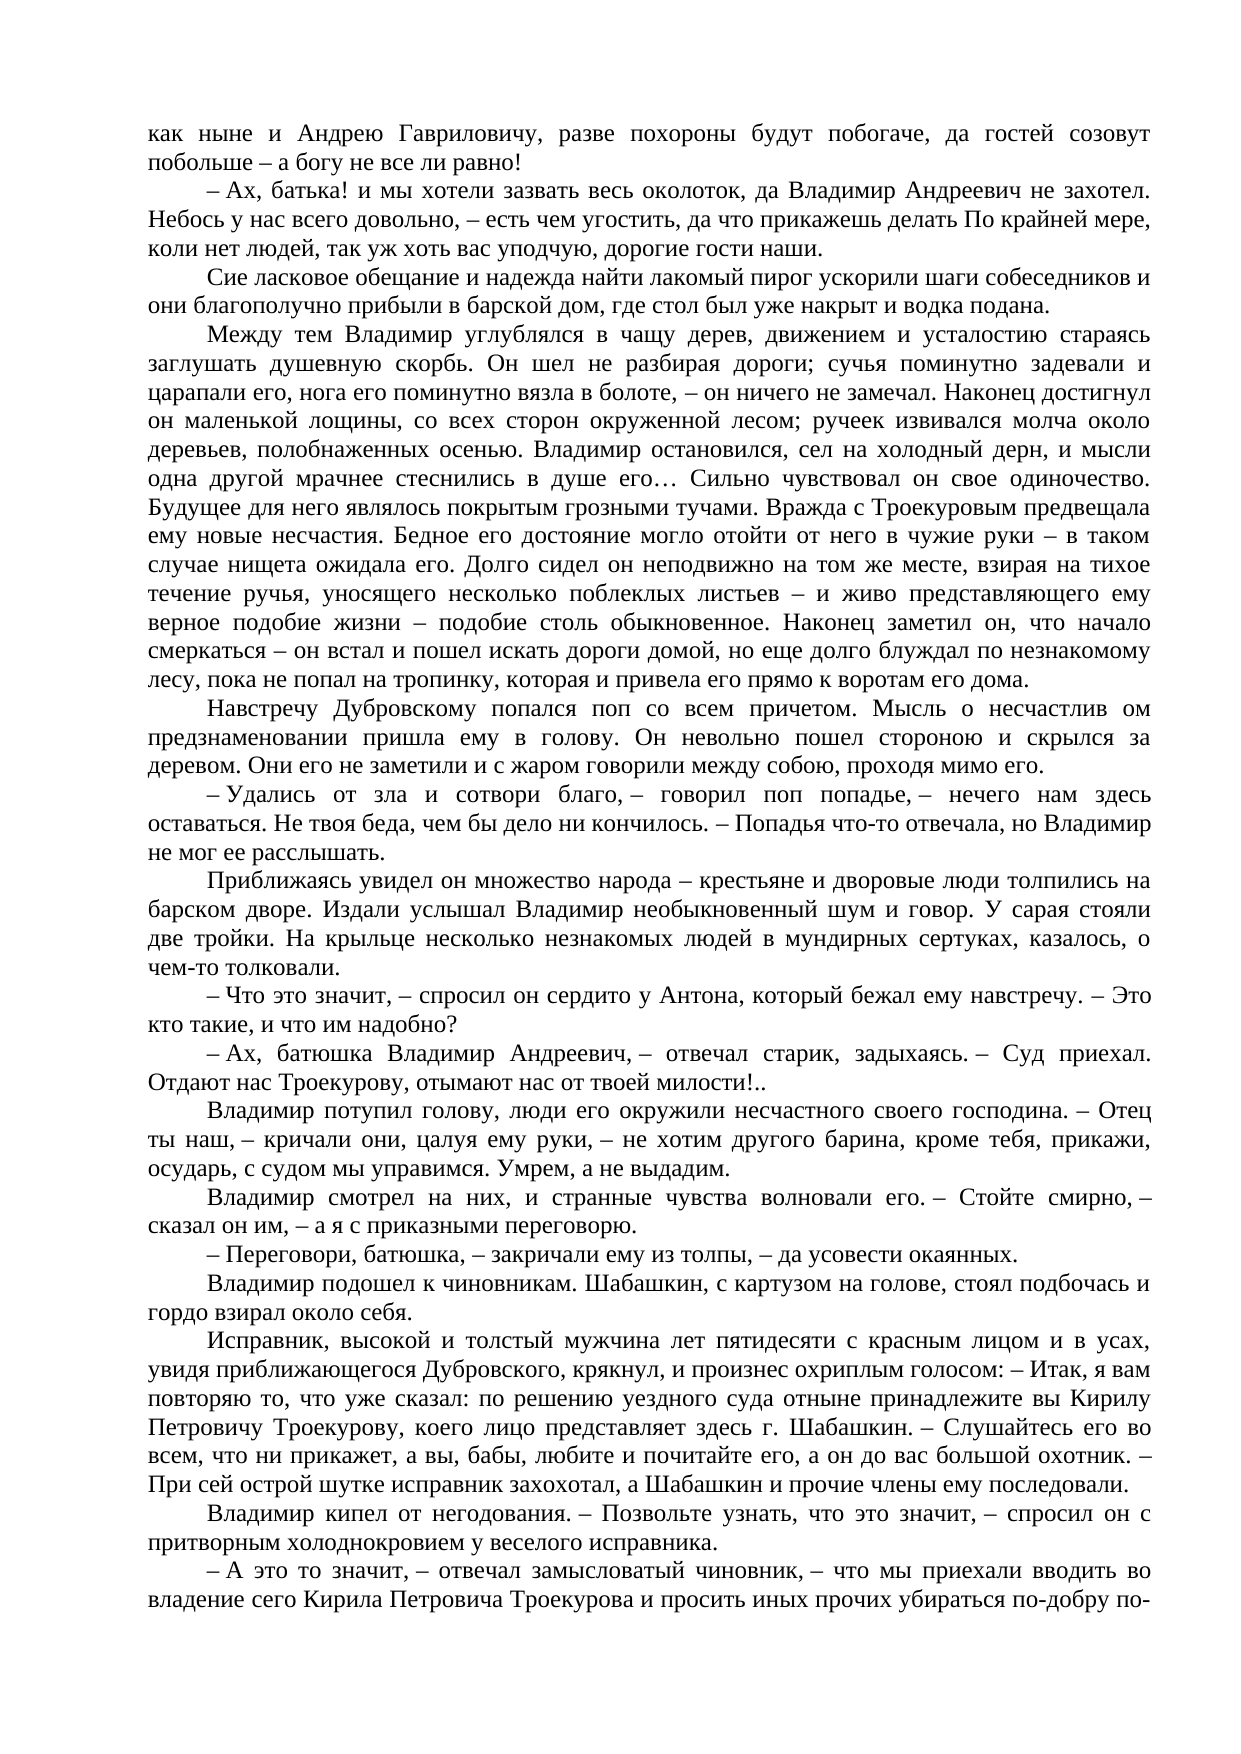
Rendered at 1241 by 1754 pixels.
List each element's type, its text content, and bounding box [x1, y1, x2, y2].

text Владимир кипел от негодования. – Позвольте узнать, что это значит, – спросил он с притворным холоднокровием у веселого исправника. [148, 1498, 1152, 1556]
text – Переговори, батюшка, – закричали ему из толпы, – да усовести окаянных. [148, 1239, 1152, 1268]
text Владимир потупил голову, люди его окружили несчастного своего господина. – Отец ты наш, – кричали они, цалуя ему руки, – не хотим другого барина, кроме тебя, прикажи, осударь, с судом мы управимся. Умрем, а не выдадим. [148, 1096, 1152, 1182]
text Владимир смотрел на них, и странные чувства волновали его. – Стойте смирно, – сказал он им, – а я с приказными переговорю. [148, 1182, 1152, 1239]
text Навстречу Дубровскому попался поп со всем причетом. Мысль о несчастлив ом предзнаменовании пришла ему в голову. Он невольно пошел стороною и скрылся за деревом. Они его не заметили и с жаром говорили между собою, проходя мимо его. [148, 693, 1152, 779]
text Сие ласковое обещание и надежда найти лакомый пирог ускорили шаги собеседников и они благополучно прибыли в барской дом, где стол был уже накрыт и водка подана. [148, 262, 1152, 319]
text Владимир подошел к чиновникам. Шабашкин, с картузом на голове, стоял подбочась и гордо взирал около себя. [148, 1268, 1152, 1326]
text – Что это значит, – спросил он сердито у Антона, который бежал ему навстречу. – Это кто такие, и что им надобно? [148, 981, 1152, 1038]
text Исправник, высокой и толстый мужчина лет пятидесяти с красным лицом и в усах, увидя приближающегося Дубровского, крякнул, и произнес охриплым голосом: – Итак, я вам повторяю то, что уже сказал: по решению уездного суда отныне принадлежите вы Кирилу Петровичу Троекурову, коего лицо представляет здесь г. Шабашкин. – Слушайтесь его во всем, что ни прикажет, а вы, бабы, любите и почитайте его, а он до вас большой охотник. – При сей острой шутке исправник захохотал, а Шабашкин и прочие члены ему последовали. [148, 1326, 1152, 1498]
text Между тем Владимир углублялся в чащу дерев, движением и усталостию стараясь заглушать душевную скорбь. Он шел не разбирая дороги; сучья поминутно задевали и царапали его, нога его поминутно вязла в болоте, – он ничего не замечал. Наконец достигнул он маленькой лощины, со всех сторон окруженной лесом; ручеек извивался молча около деревьев, полобнаженных осенью. Владимир остановился, сел на холодный дерн, и мысли одна другой мрачнее стеснились в душе его… Сильно чувствовал он свое одиночество. Будущее для него являлось покрытым грозными тучами. Вражда с Троекуровым предвещала ему новые несчастия. Бедное его достояние могло отойти от него в чужие руки – в таком случае нищета ожидала его. Долго сидел он неподвижно на том же месте, взирая на тихое течение ручья, уносящего несколько поблеклых листьев – и живо представляющего ему верное подобие жизни – подобие столь обыкновенное. Наконец заметил он, что начало смеркаться – он встал и пошел искать дороги домой, но еще долго блуждал по незнакомому лесу, пока не попал на тропинку, которая и привела его прямо к воротам его дома. [148, 319, 1152, 693]
text – А это то значит, – отвечал замысловатый чиновник, – что мы приехали вводить во владение сего Кирила Петровича Троекурова и просить иных прочих убираться по-добру по- [148, 1556, 1152, 1613]
text как ныне и Андрею Гавриловичу, разве похороны будут побогаче, да гостей созовут побольше – а богу не все ли равно! [148, 118, 1152, 176]
text Приближаясь увидел он множество народа – крестьяне и дворовые люди толпились на барском дворе. Издали услышал Владимир необыкновенный шум и говор. У сарая стояли две тройки. На крыльце несколько незнакомых людей в мундирных сертуках, казалось, о чем-то толковали. [148, 866, 1152, 981]
text – Удались от зла и сотвори благо, – говорил поп попадье, – нечего нам здесь оставаться. Не твоя беда, чем бы дело ни кончилось. – Попадья что-то отвечала, но Владимир не мог ее расслышать. [148, 779, 1152, 866]
text – Ах, батька! и мы хотели зазвать весь околоток, да Владимир Андреевич не захотел. Небось у нас всего довольно, – есть чем угостить, да что прикажешь делать По крайней мере, коли нет людей, так уж хоть вас уподчую, дорогие гости наши. [148, 176, 1152, 262]
text – Ах, батюшка Владимир Андреевич, – отвечал старик, задыхаясь. – Суд приехал. Отдают нас Троекурову, отымают нас от твоей милости!.. [148, 1038, 1152, 1096]
